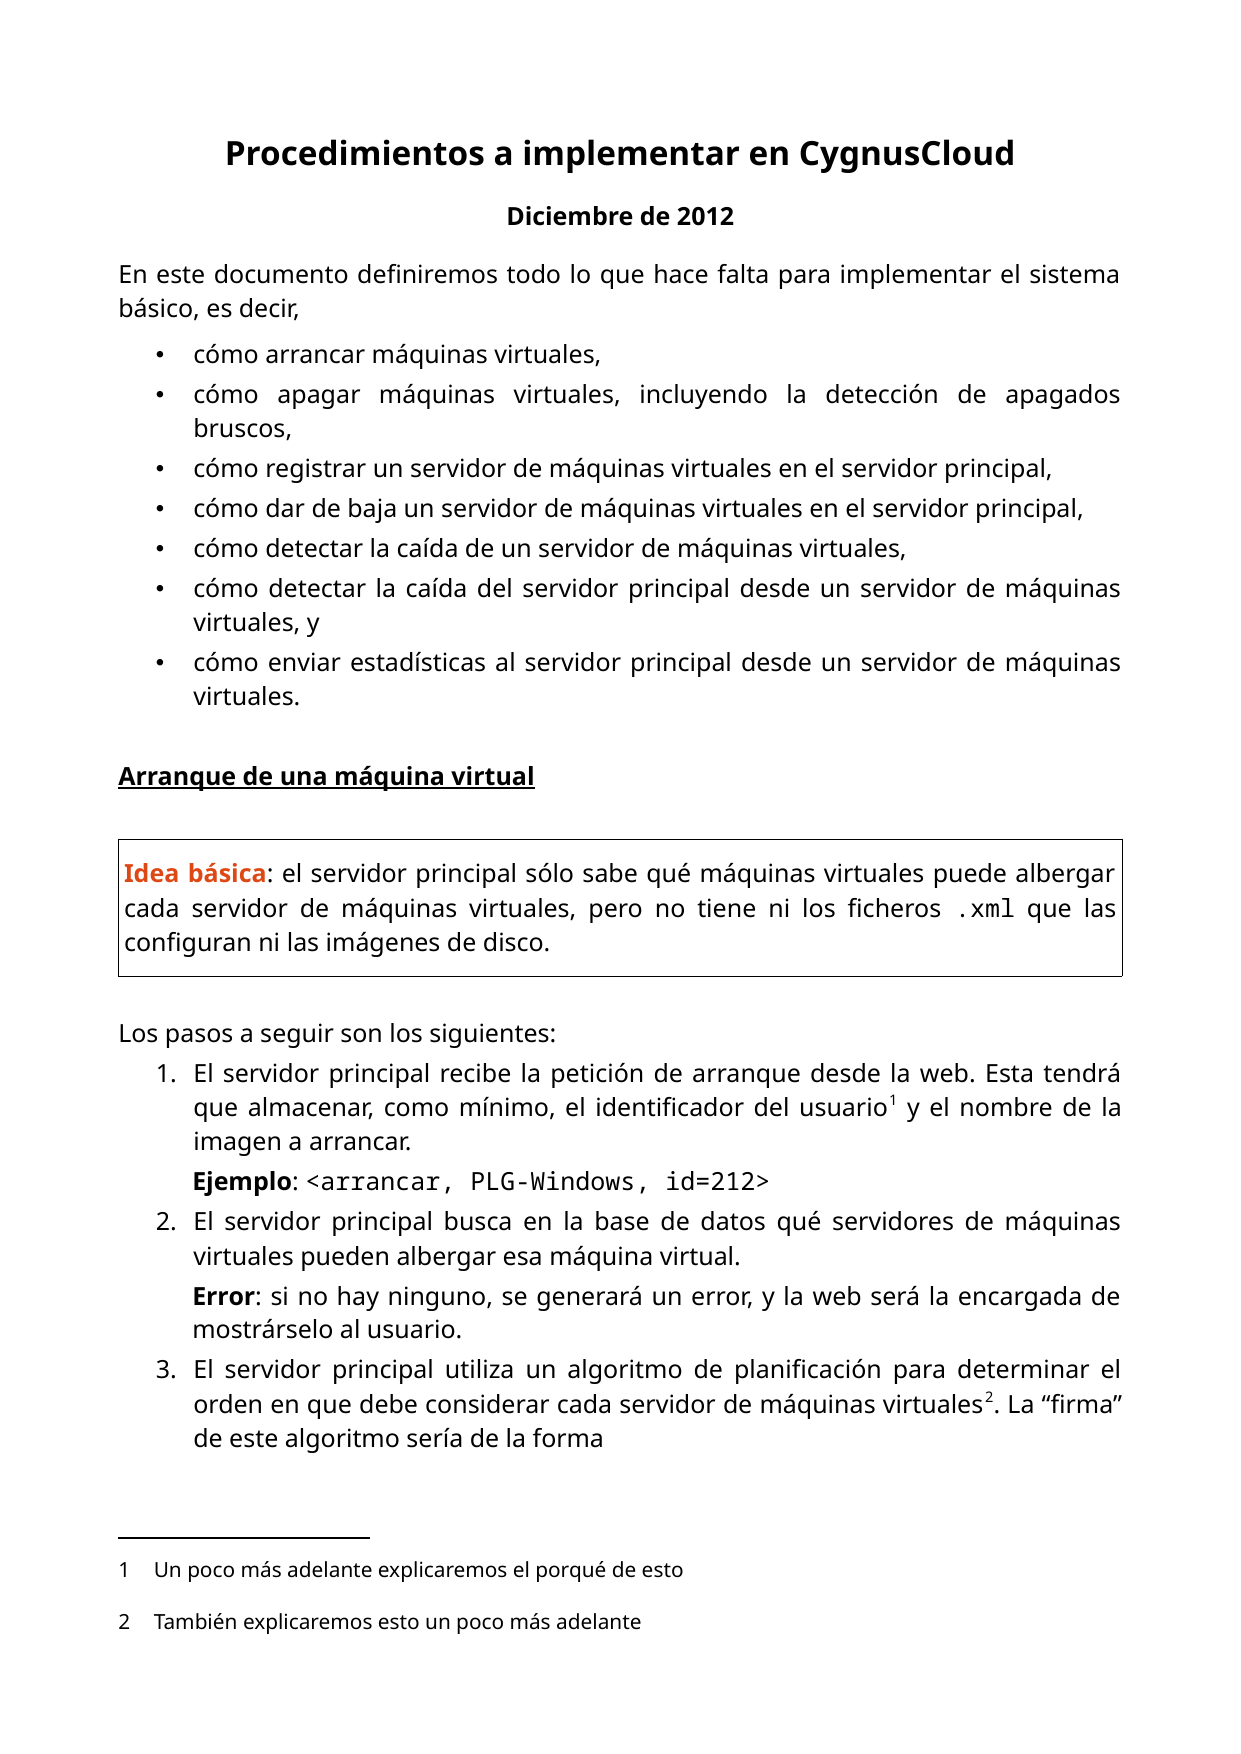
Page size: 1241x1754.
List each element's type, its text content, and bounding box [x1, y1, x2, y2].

list cómo enviar estadísticas al servidor principal desde un servidor de máquinas virtuales. [156, 644, 1122, 713]
list cómo arrancar máquinas virtuales, [156, 336, 1122, 370]
list cómo detectar la caída del servidor principal desde un servidor de máquinas virtuales, y [156, 570, 1122, 638]
list cómo registrar un servidor de máquinas virtuales en el servidor principal, [156, 450, 1122, 484]
list cómo apagar máquinas virtuales, incluyendo la detección de apagados bruscos, [156, 376, 1122, 444]
text En este documento definiremos todo lo que hace falta para implementar el sistema básico, es decir, [118, 256, 1122, 324]
text Ejemplo: <arrancar, PLG-Windows, id=212> [192, 1164, 1122, 1198]
list cómo dar de baja un servidor de máquinas virtuales en el servidor principal, [156, 490, 1122, 524]
text Procedimientos a implementar en CygnusCloud [118, 130, 1122, 175]
list También explicaremos esto un poco más adelante [118, 1607, 1122, 1636]
list El servidor principal recibe la petición de arranque desde la web. Esta tendrá que almacenar, como mínimo, el identificador del usuario y el nombre de la imagen a arrancar. [156, 1056, 1122, 1158]
list El servidor principal busca en la base de datos qué servidores de máquinas virtuales pueden albergar esa máquina virtual. [156, 1204, 1122, 1272]
list Un poco más adelante explicaremos el porqué de esto [118, 1555, 1122, 1584]
text Diciembre de 2012 [118, 199, 1122, 233]
text Arranque de una máquina virtual [118, 758, 1122, 793]
text Los pasos a seguir son los siguientes: [118, 1016, 1122, 1050]
list El servidor principal utiliza un algoritmo de planificación para determinar el orden en que debe considerar cada servidor de máquinas virtuales. La “firma” de este algoritmo sería de la forma [156, 1352, 1122, 1454]
text Error: si no hay ninguno, se generará un error, y la web será la encargada de mostrárselo al usuario. [192, 1278, 1122, 1346]
table_header Idea básica: el servidor principal sólo sabe qué máquinas virtuales puede albergar cada servidor de máquinas virtuales, pero no tiene ni los ficheros .xml que las configuran ni las imágenes de disco. [119, 840, 1122, 976]
list cómo detectar la caída de un servidor de máquinas virtuales, [156, 530, 1122, 564]
